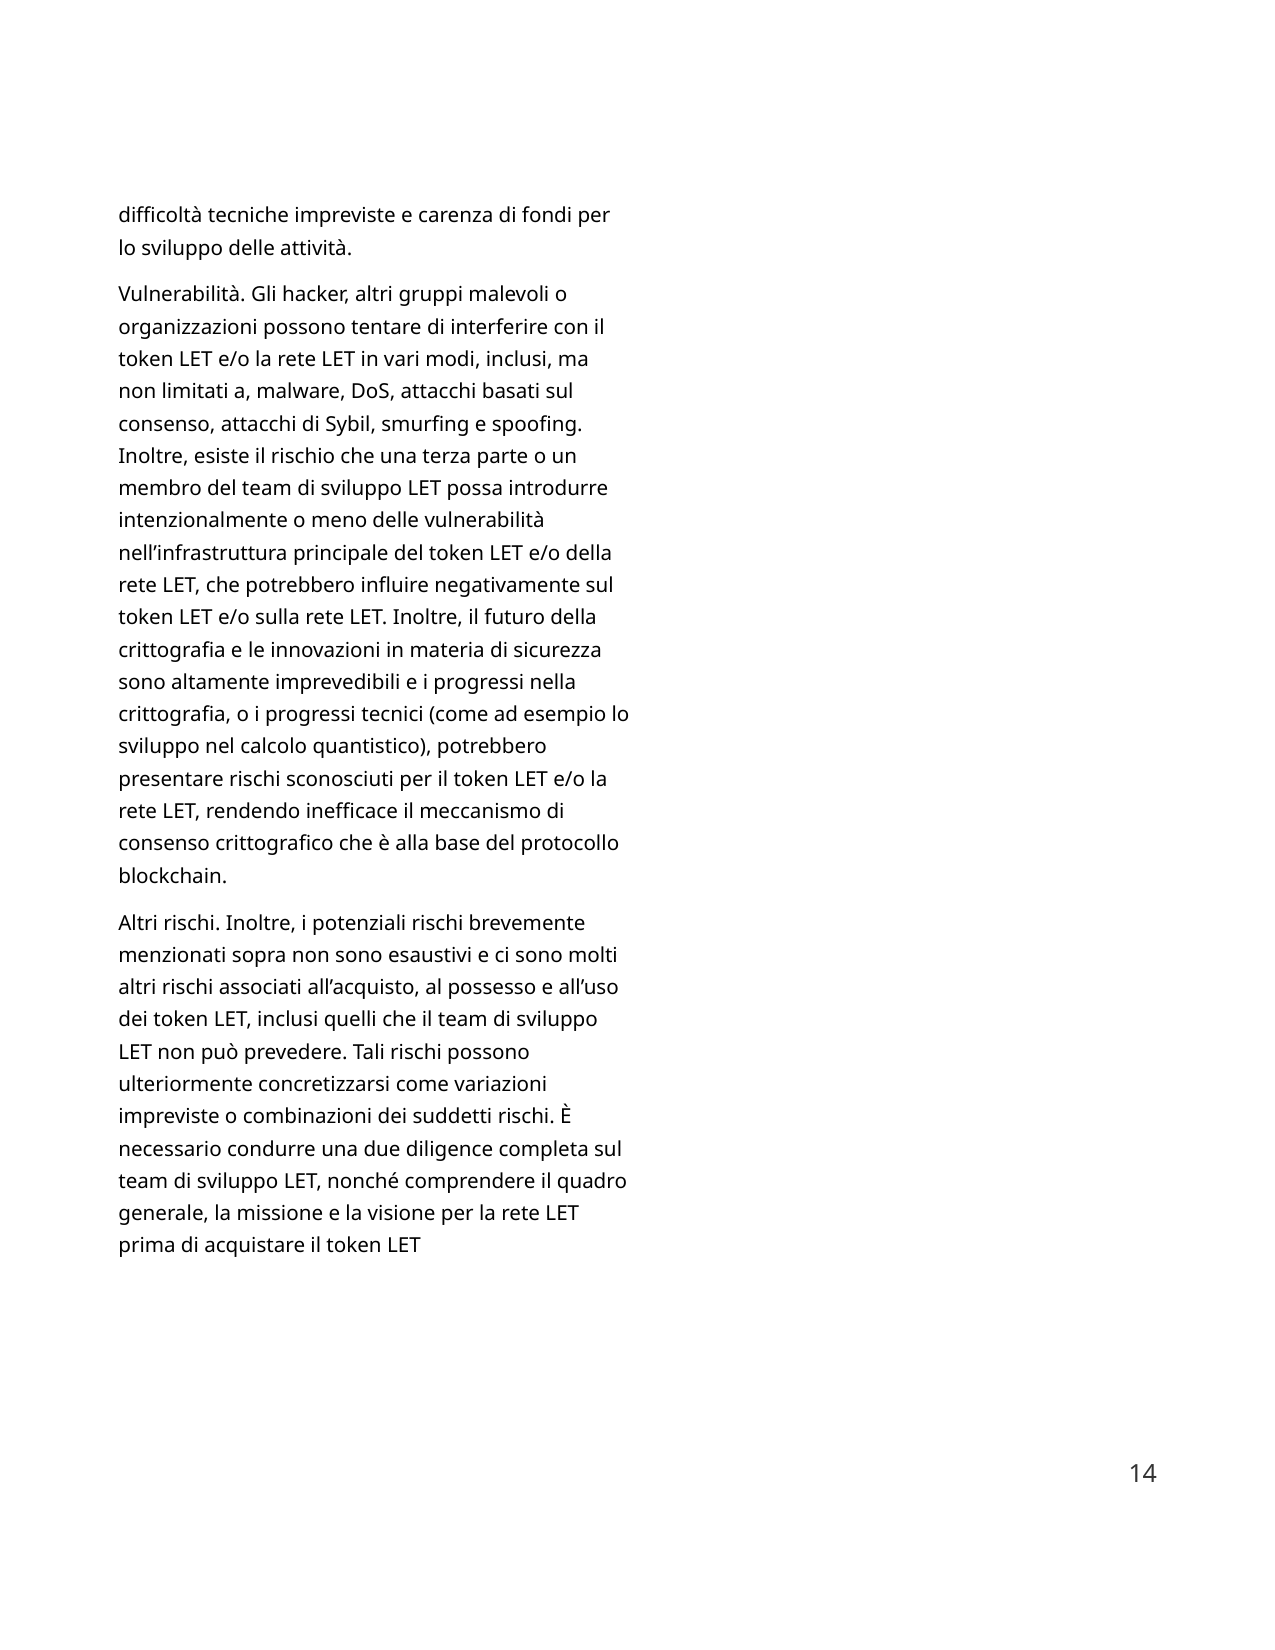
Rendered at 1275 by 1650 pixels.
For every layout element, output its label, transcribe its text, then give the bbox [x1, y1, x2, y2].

text Vulnerabilità. Gli hacker, altri gruppi malevoli o organizzazioni possono tentare di interferire con il token LET e/o la rete LET in vari modi, inclusi, ma non limitati a, malware, DoS, attacchi basati sul consenso, attacchi di Sybil, smurfing e spoofing. Inoltre, esiste il rischio che una terza parte o un membro del team di sviluppo LET possa introdurre intenzionalmente o meno delle vulnerabilità nell’infrastruttura principale del token LET e/o della rete LET, che potrebbero influire negativamente sul token LET e/o sulla rete LET. Inoltre, il futuro della crittografia e le innovazioni in materia di sicurezza sono altamente imprevedibili e i progressi nella crittografia, o i progressi tecnici (come ad esempio lo sviluppo nel calcolo quantistico), potrebbero presentare rischi sconosciuti per il token LET e/o la rete LET, rendendo inefficace il meccanismo di consenso crittografico che è alla base del protocollo blockchain. [118, 280, 632, 889]
text Altri rischi. Inoltre, i potenziali rischi brevemente menzionati sopra non sono esaustivi e ci sono molti altri rischi associati all’acquisto, al possesso e all’uso dei token LET, inclusi quelli che il team di sviluppo LET non può prevedere. Tali rischi possono ulteriormente concretizzarsi come variazioni impreviste o combinazioni dei suddetti rischi. È necessario condurre una due diligence completa sul team di sviluppo LET, nonché comprendere il quadro generale, la missione e la visione per la rete LET prima di acquistare il token LET [118, 908, 632, 1259]
text difficoltà tecniche impreviste e carenza di fondi per lo sviluppo delle attività. [118, 201, 632, 261]
